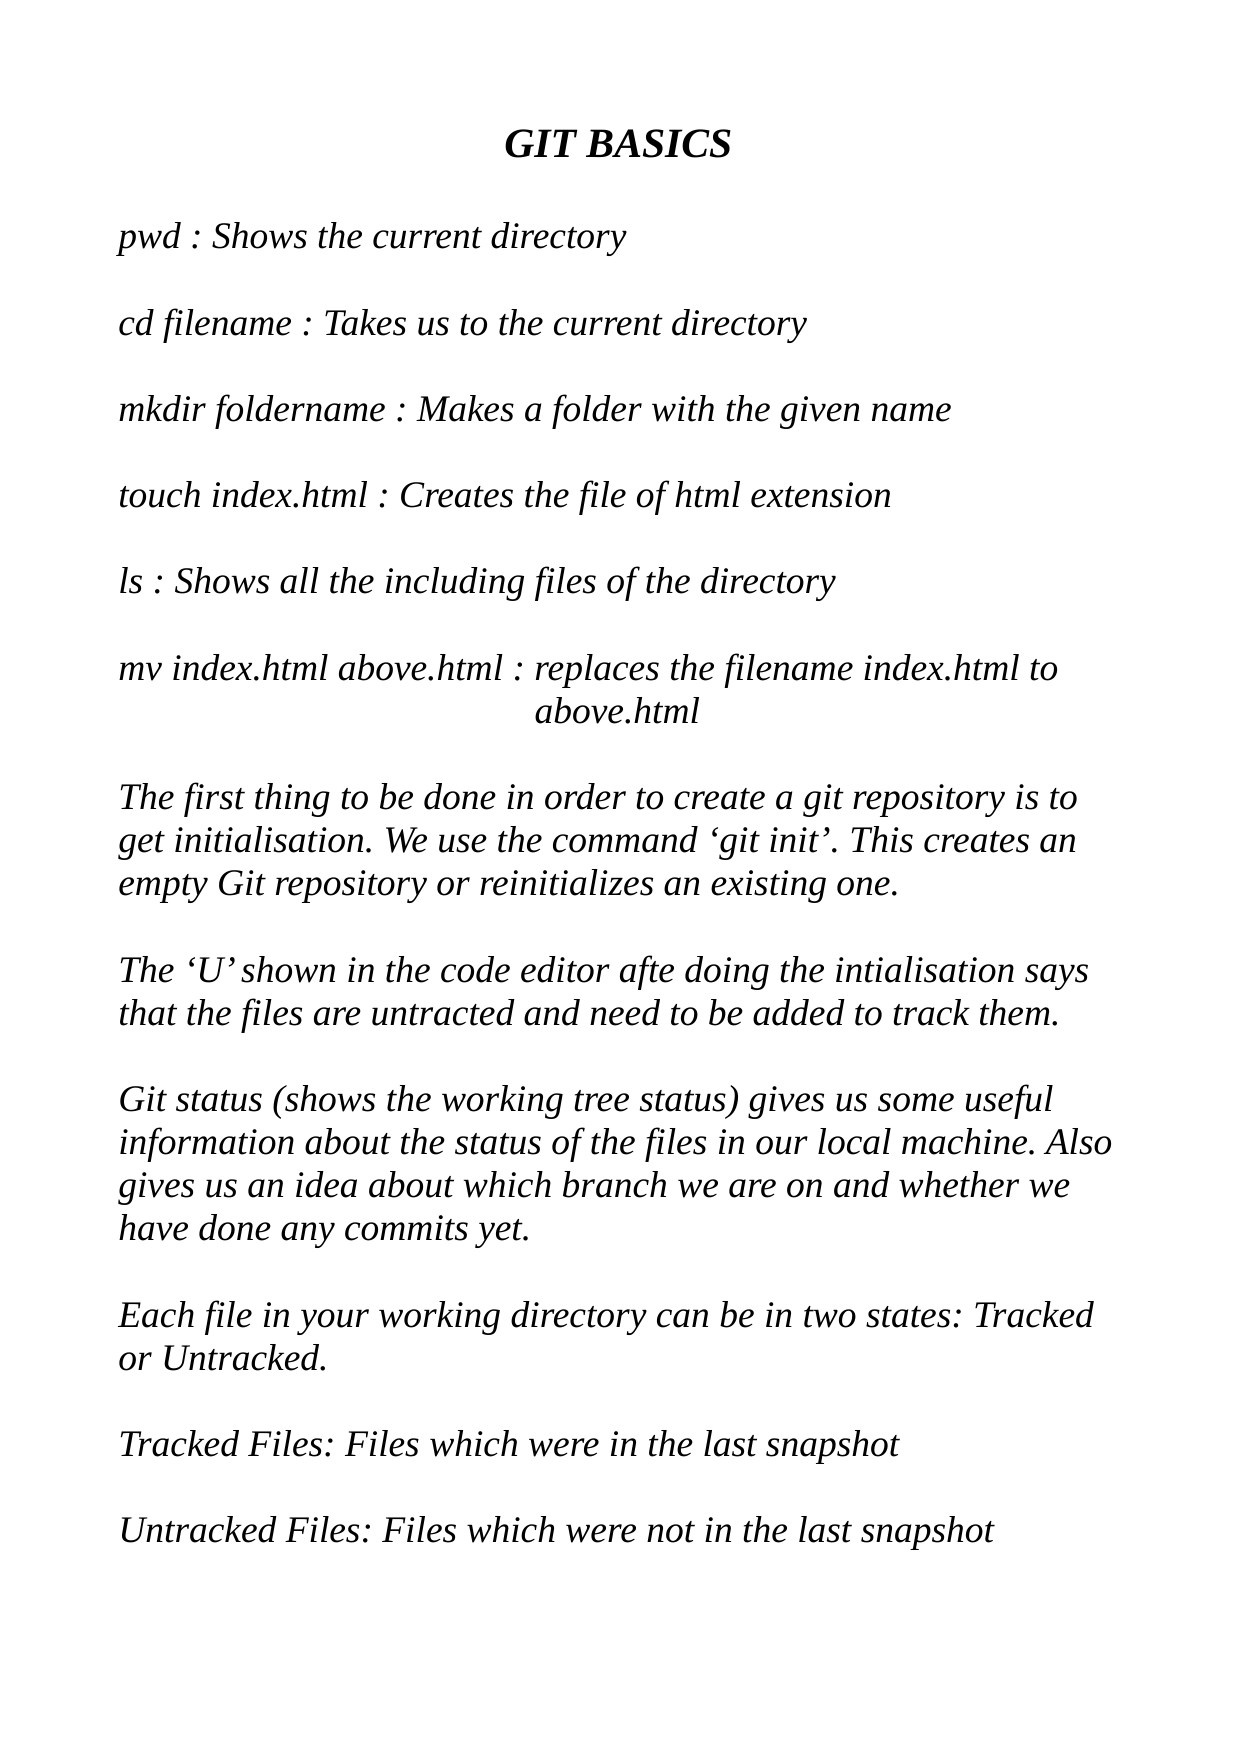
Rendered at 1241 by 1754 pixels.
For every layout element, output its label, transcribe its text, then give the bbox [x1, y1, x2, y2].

text The first thing to be done in order to create a git repository is to get initialisation. We use the command ‘git init’. This creates an empty Git repository or reinitializes an existing one. [118, 774, 1122, 904]
text Each file in your working directory can be in two states: Tracked or Untracked. [118, 1292, 1122, 1378]
text The ‘U’ shown in the code editor afte doing the intialisation says that the files are untracted and need to be added to track them. [118, 947, 1122, 1033]
text Untracked Files: Files which were not in the last snapshot [118, 1508, 1122, 1551]
text cd filename : Takes us to the current directory [118, 300, 1122, 343]
text touch index.html : Creates the file of html extension [118, 473, 1122, 516]
text Tracked Files: Files which were in the last snapshot [118, 1421, 1122, 1464]
text GIT BASICS [118, 118, 1122, 166]
text Git status (shows the working tree status) gives us some useful information about the status of the files in our local machine. Also gives us an idea about which branch we are on and whether we have done any commits yet. [118, 1076, 1122, 1249]
text mkdir foldername : Makes a folder with the given name [118, 386, 1122, 429]
text ls : Shows all the including files of the directory [118, 559, 1122, 602]
text mv index.html above.html : replaces the filename index.html to above.html [118, 645, 1122, 731]
text pwd : Shows the current directory [118, 214, 1122, 257]
